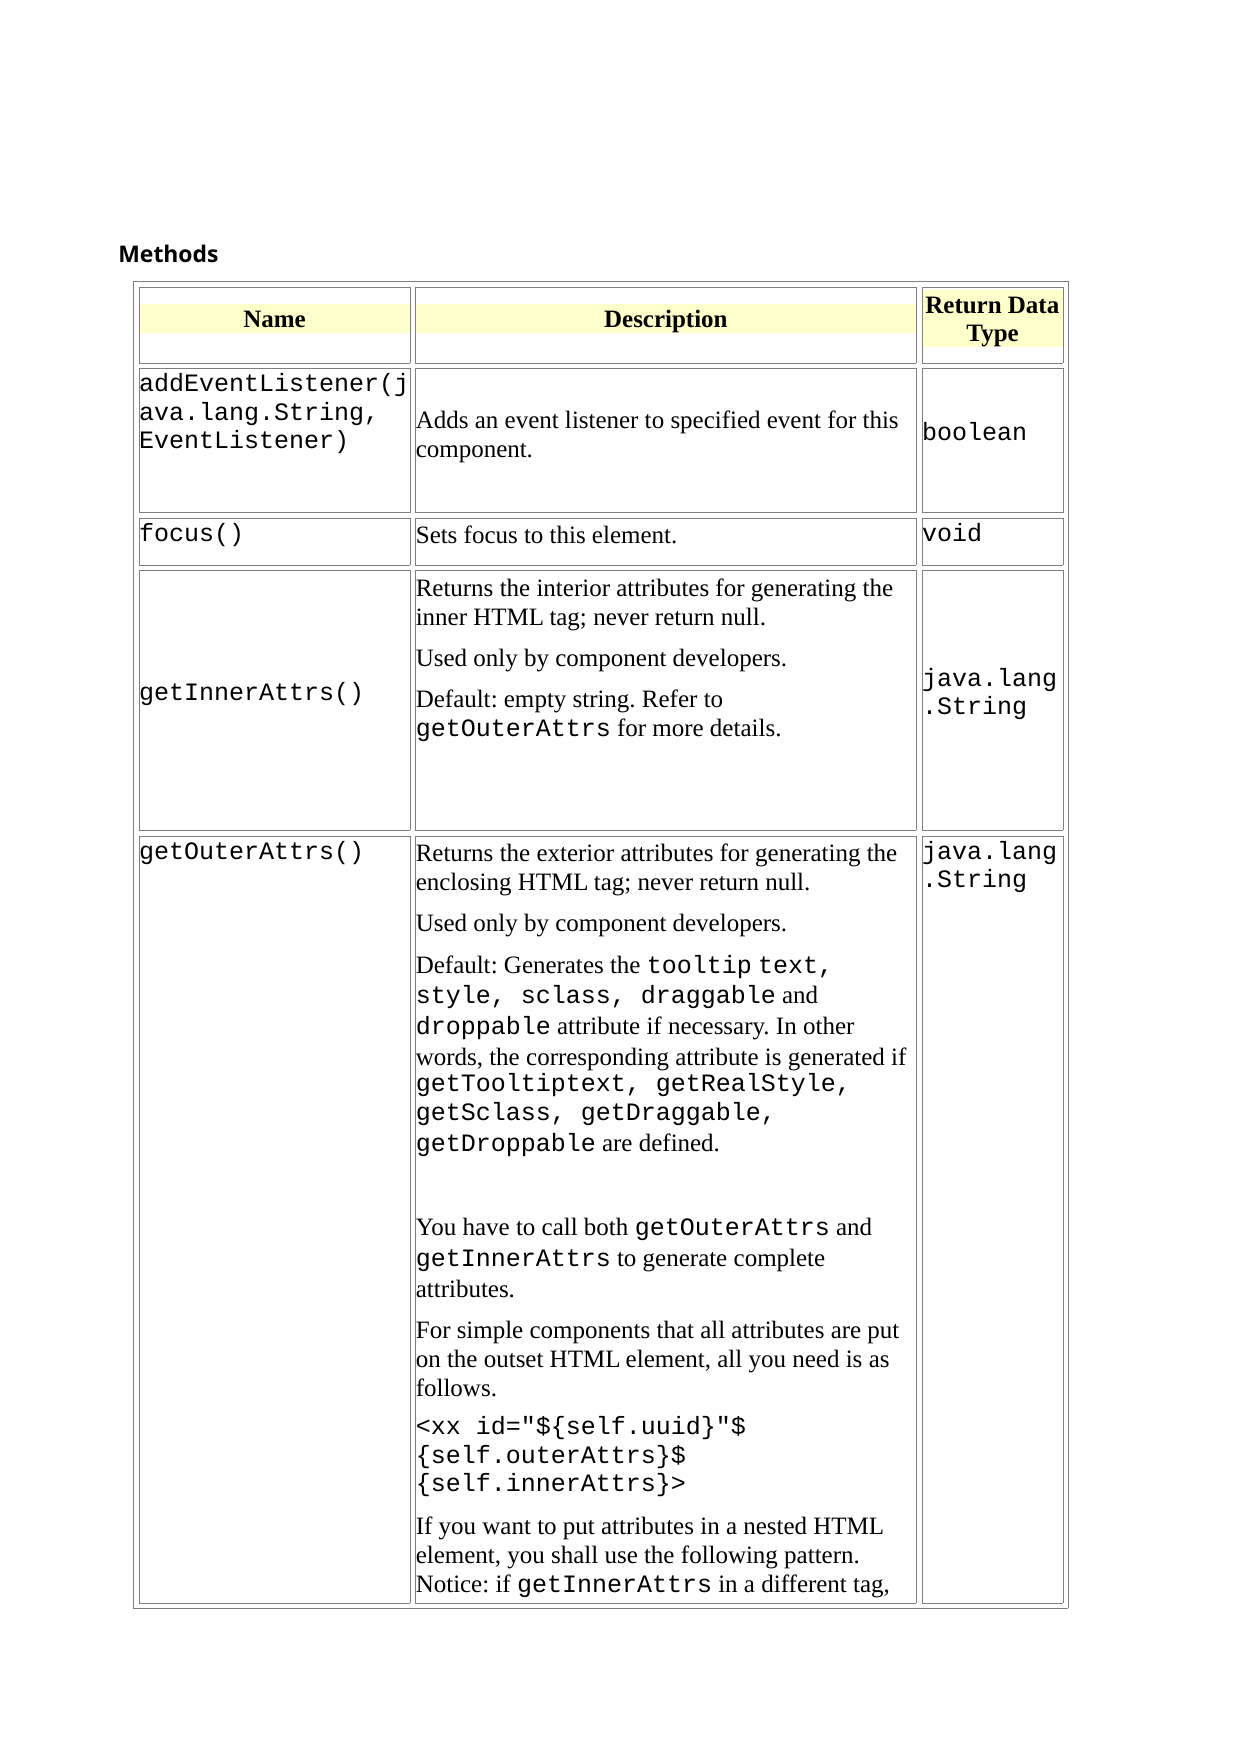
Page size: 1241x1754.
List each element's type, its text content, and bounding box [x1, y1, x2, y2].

table_header Description [413, 282, 919, 363]
table_cell java.lang.String [919, 830, 1066, 1603]
subtitle Methods [118, 238, 1122, 269]
table_cell focus() [136, 512, 413, 565]
table_cell addEventListener(java.lang.String, EventListener) [136, 363, 413, 512]
table_cell Returns the interior attributes for generating the inner HTML tag; never return null. Used only by component developers. Default: empty string. Refer to getOuterAttrs for more details. [413, 565, 919, 830]
table_cell Adds an event listener to specified event for this component. [413, 363, 919, 512]
table_cell Sets focus to this element. [413, 512, 919, 565]
table_cell getOuterAttrs() [136, 830, 413, 1603]
table_cell getInnerAttrs() [136, 565, 413, 830]
table_cell boolean [919, 363, 1066, 512]
table_cell java.lang.String [919, 565, 1066, 830]
table_cell void [919, 512, 1066, 565]
table_cell Returns the exterior attributes for generating the enclosing HTML tag; never return null. Used only by component developers. Default: Generates the tooltip text, style, sclass, draggable and droppable attribute if necessary. In other words, the corresponding attribute is generated if getTooltiptext, getRealStyle, getSclass, getDraggable, getDroppable are defined. You have to call both getOuterAttrs and getInnerAttrs to generate complete attributes. For simple components that all attributes are put on the outset HTML element, all you need is as follows. <xx id="${self.uuid}"${self.outerAttrs}${self.innerAttrs}> If you want to put attributes in a nested HTML element, you shall use the following pattern. Notice: if getInnerAttrs in a different tag, [413, 830, 919, 1603]
table_header Return Data Type [919, 282, 1066, 363]
table_header Name [136, 282, 413, 363]
